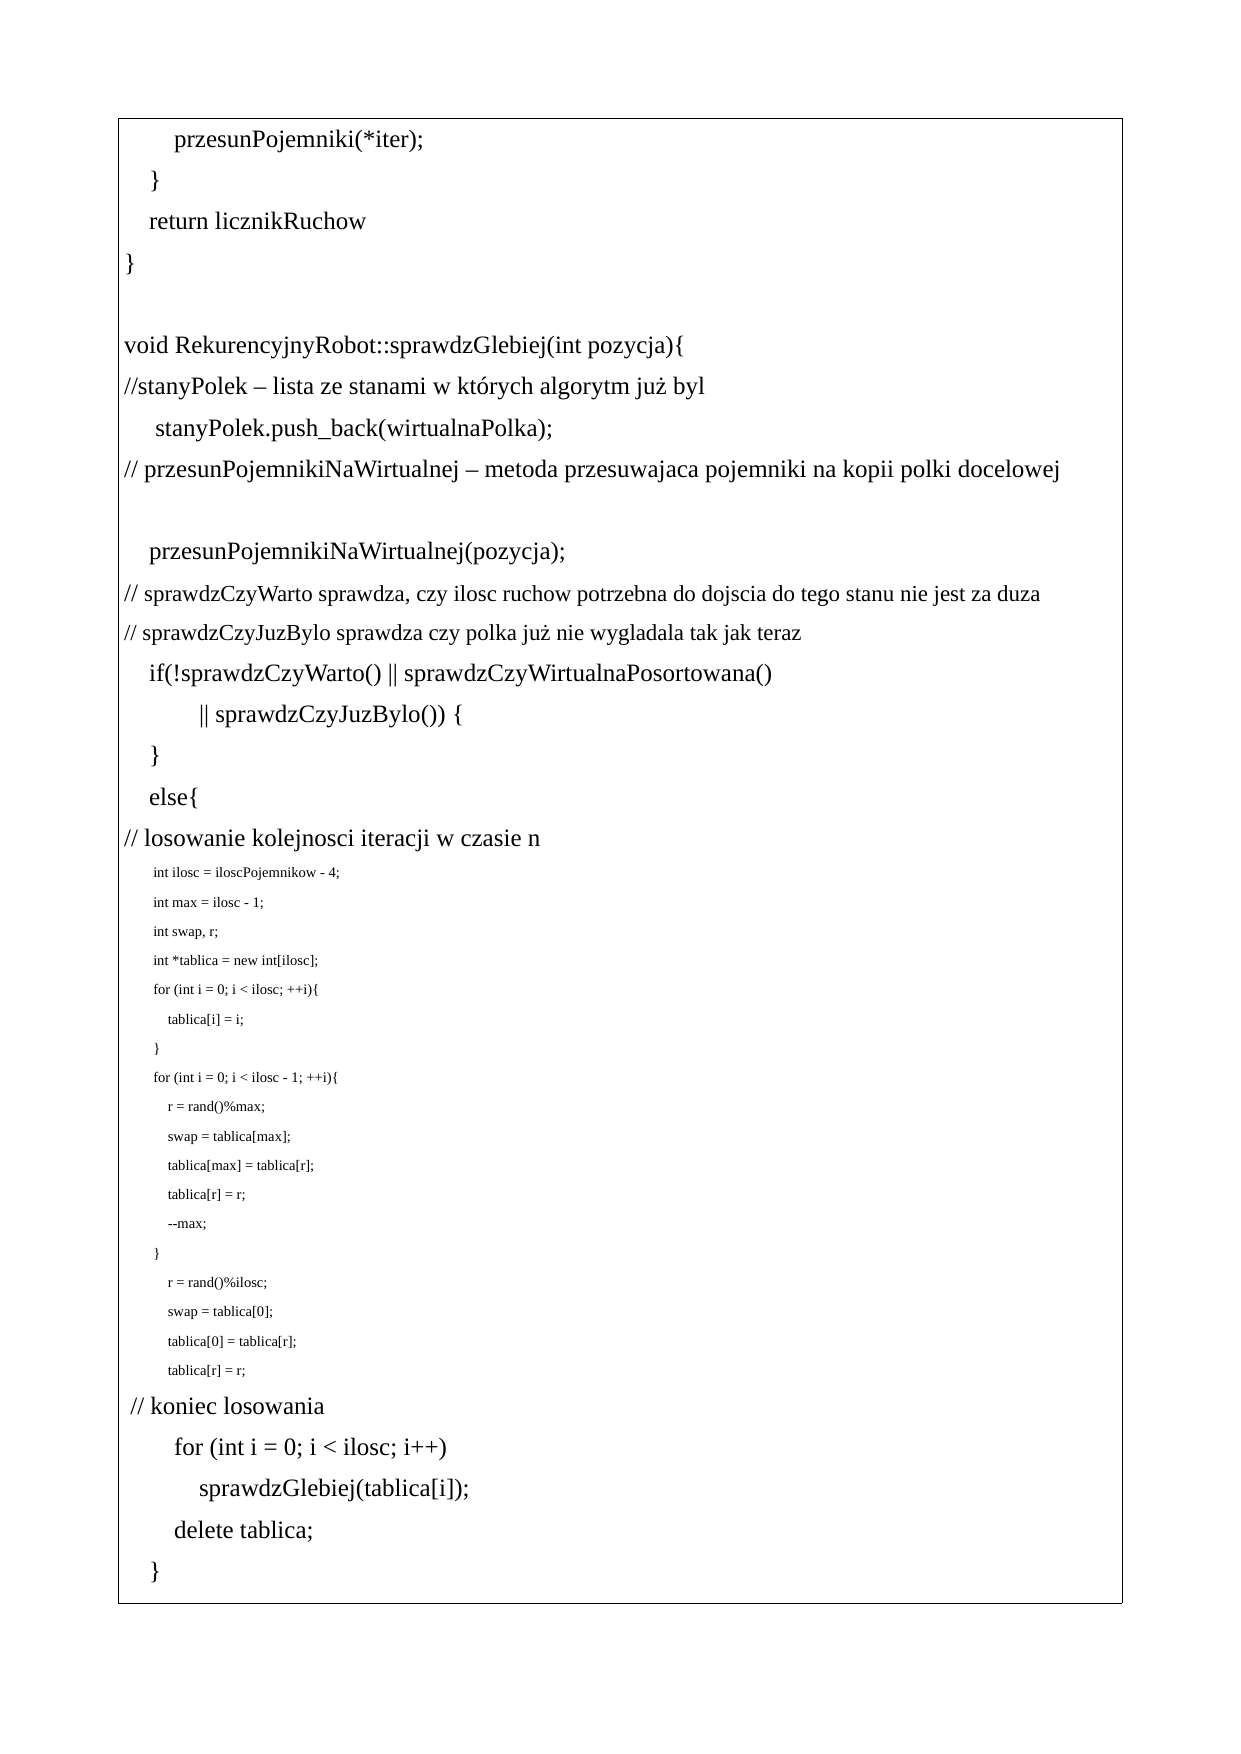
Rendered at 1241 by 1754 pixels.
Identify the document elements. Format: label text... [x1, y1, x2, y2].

table_header przesunPojemniki(*iter); } return licznikRuchow } void RekurencyjnyRobot::sprawdzGlebiej(int pozycja){ //stanyPolek – lista ze stanami w których algorytm już byl stanyPolek.push_back(wirtualnaPolka); // przesunPojemnikiNaWirtualnej – metoda przesuwajaca pojemniki na kopii polki docelowej przesunPojemnikiNaWirtualnej(pozycja); // sprawdzCzyWarto sprawdza, czy ilosc ruchow potrzebna do dojscia do tego stanu nie jest za duza // sprawdzCzyJuzBylo sprawdza czy polka już nie wygladala tak jak teraz if(!sprawdzCzyWarto() || sprawdzCzyWirtualnaPosortowana() || sprawdzCzyJuzBylo()) { } else{ // losowanie kolejnosci iteracji w czasie n int ilosc = iloscPojemnikow - 4; int max = ilosc - 1; int swap, r; int *tablica = new int[ilosc]; for (int i = 0; i < ilosc; ++i){ tablica[i] = i; } for (int i = 0; i < ilosc - 1; ++i){ r = rand()%max; swap = tablica[max]; tablica[max] = tablica[r]; tablica[r] = r; --max; } r = rand()%ilosc; swap = tablica[0]; tablica[0] = tablica[r]; tablica[r] = r; // koniec losowania for (int i = 0; i < ilosc; i++) sprawdzGlebiej(tablica[i]); delete tablica; } [119, 119, 1122, 1603]
